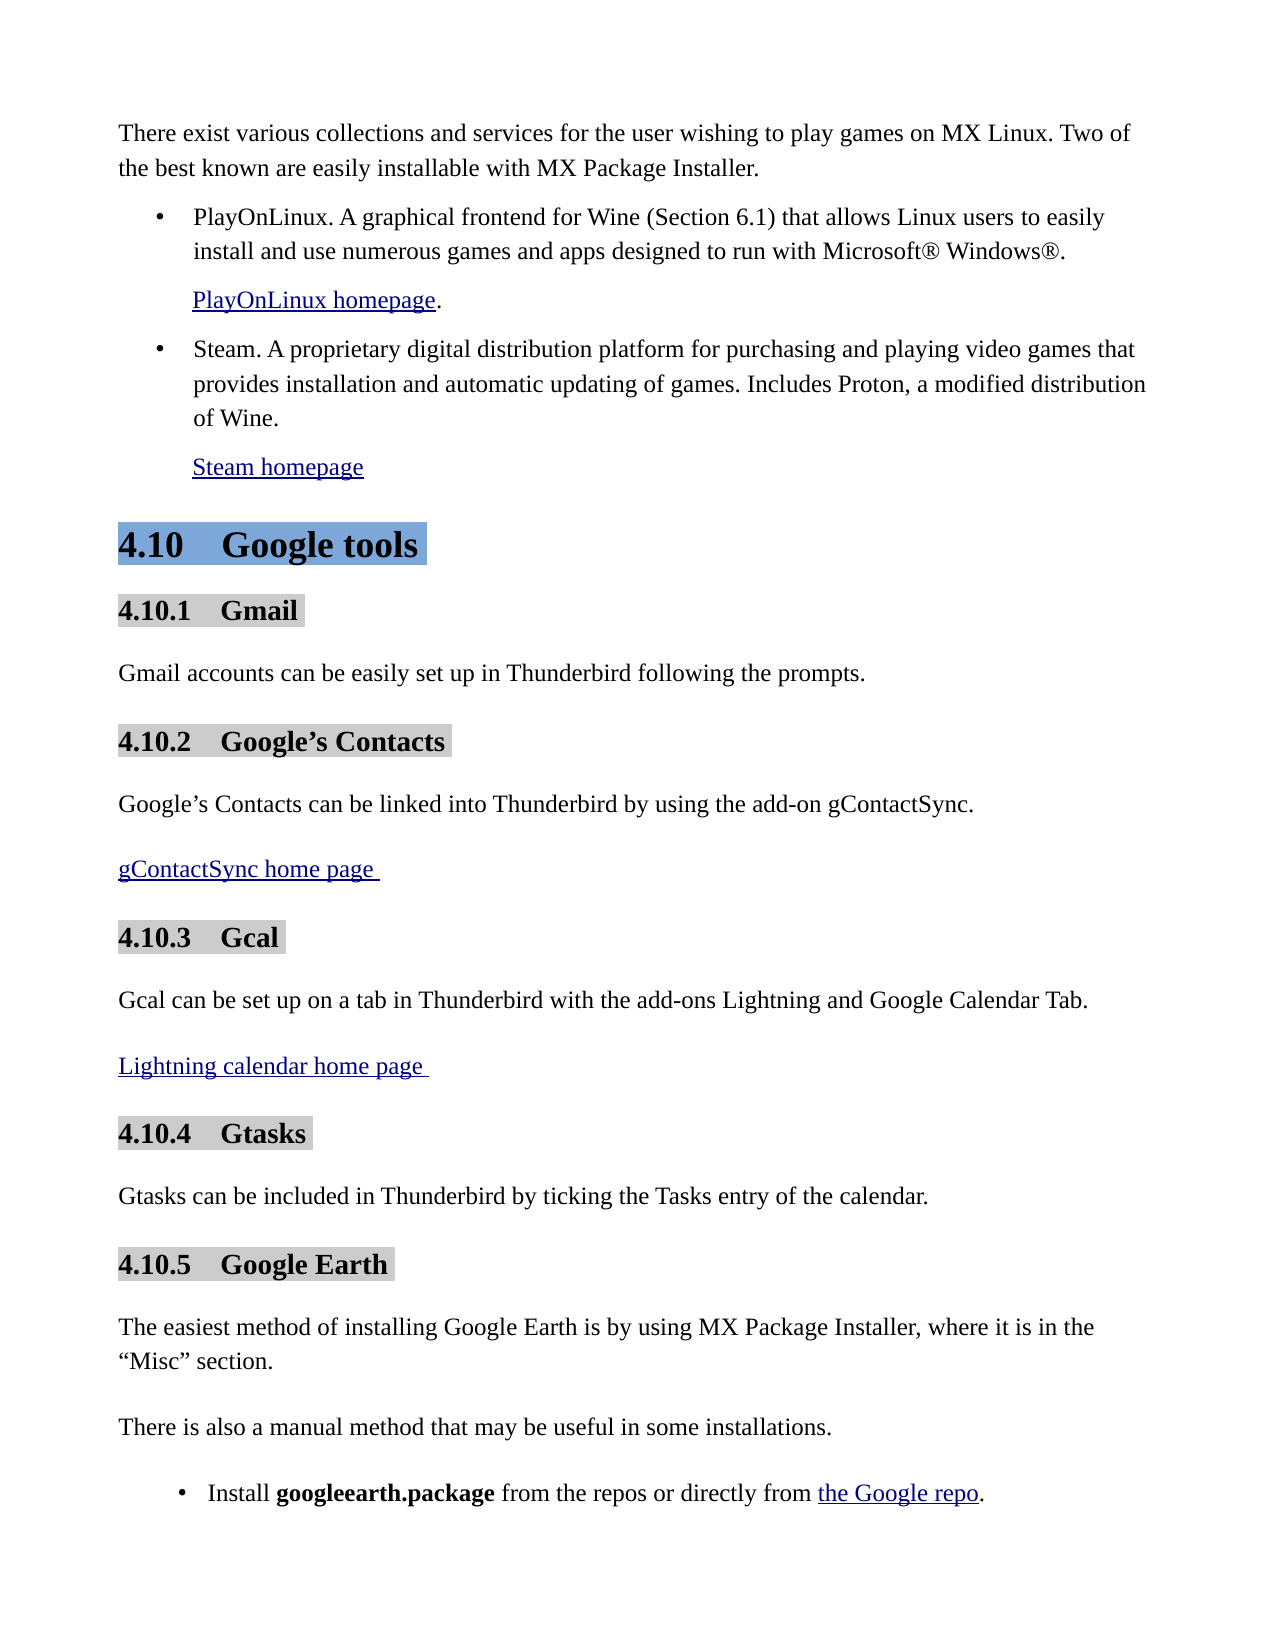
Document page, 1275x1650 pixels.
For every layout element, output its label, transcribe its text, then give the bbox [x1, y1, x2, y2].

text There is also a manual method that may be useful in some installations. [118, 1412, 1157, 1441]
subtitle 4.10.1 Gmail [118, 593, 1157, 627]
text Lightning calendar home page [118, 1051, 1157, 1079]
subtitle 4.10.2 Google’s Contacts [452, 724, 1157, 757]
list PlayOnLinux. A graphical frontend for Wine (Section 6.1) that allows Linux users to easily install and use numerous games and apps designed to run with Microsoft® Windows®. [156, 202, 1157, 265]
text Google’s Contacts can be linked into Thunderbird by using the add-on gContactSync. [118, 789, 1157, 817]
subtitle 4.10 Google tools [427, 522, 1157, 565]
text Gcal can be set up on a tab in Thunderbird with the add-ons Lightning and Google Calendar Tab. [118, 985, 1157, 1014]
subtitle 4.10.3 Gcal [286, 920, 1157, 954]
text There exist various collections and services for the user wishing to play games on MX Linux. Two of the best known are easily installable with MX Package Installer. [118, 118, 1157, 181]
list Install googleearth.package from the repos or directly from the Google repo. [178, 1478, 1141, 1506]
subtitle 4.10.4 Gtasks [313, 1116, 1157, 1150]
list Steam. A proprietary digital distribution platform for purchasing and playing video games that provides installation and automatic updating of games. Includes Proton, a modified distribution of Wine. [156, 334, 1157, 432]
subtitle 4.10.5 Google Earth [395, 1247, 1157, 1281]
text Steam homepage [118, 452, 1157, 481]
text gContactSync home page [118, 854, 1157, 883]
text The easiest method of installing Google Earth is by using MX Package Installer, where it is in the “Misc” section. [118, 1312, 1157, 1375]
text Gmail accounts can be easily set up in Thunderbird following the prompts. [118, 658, 1157, 687]
text PlayOnLinux homepage. [118, 285, 1157, 314]
text Gtasks can be included in Thunderbird by ticking the Tasks entry of the calendar. [118, 1181, 1157, 1210]
